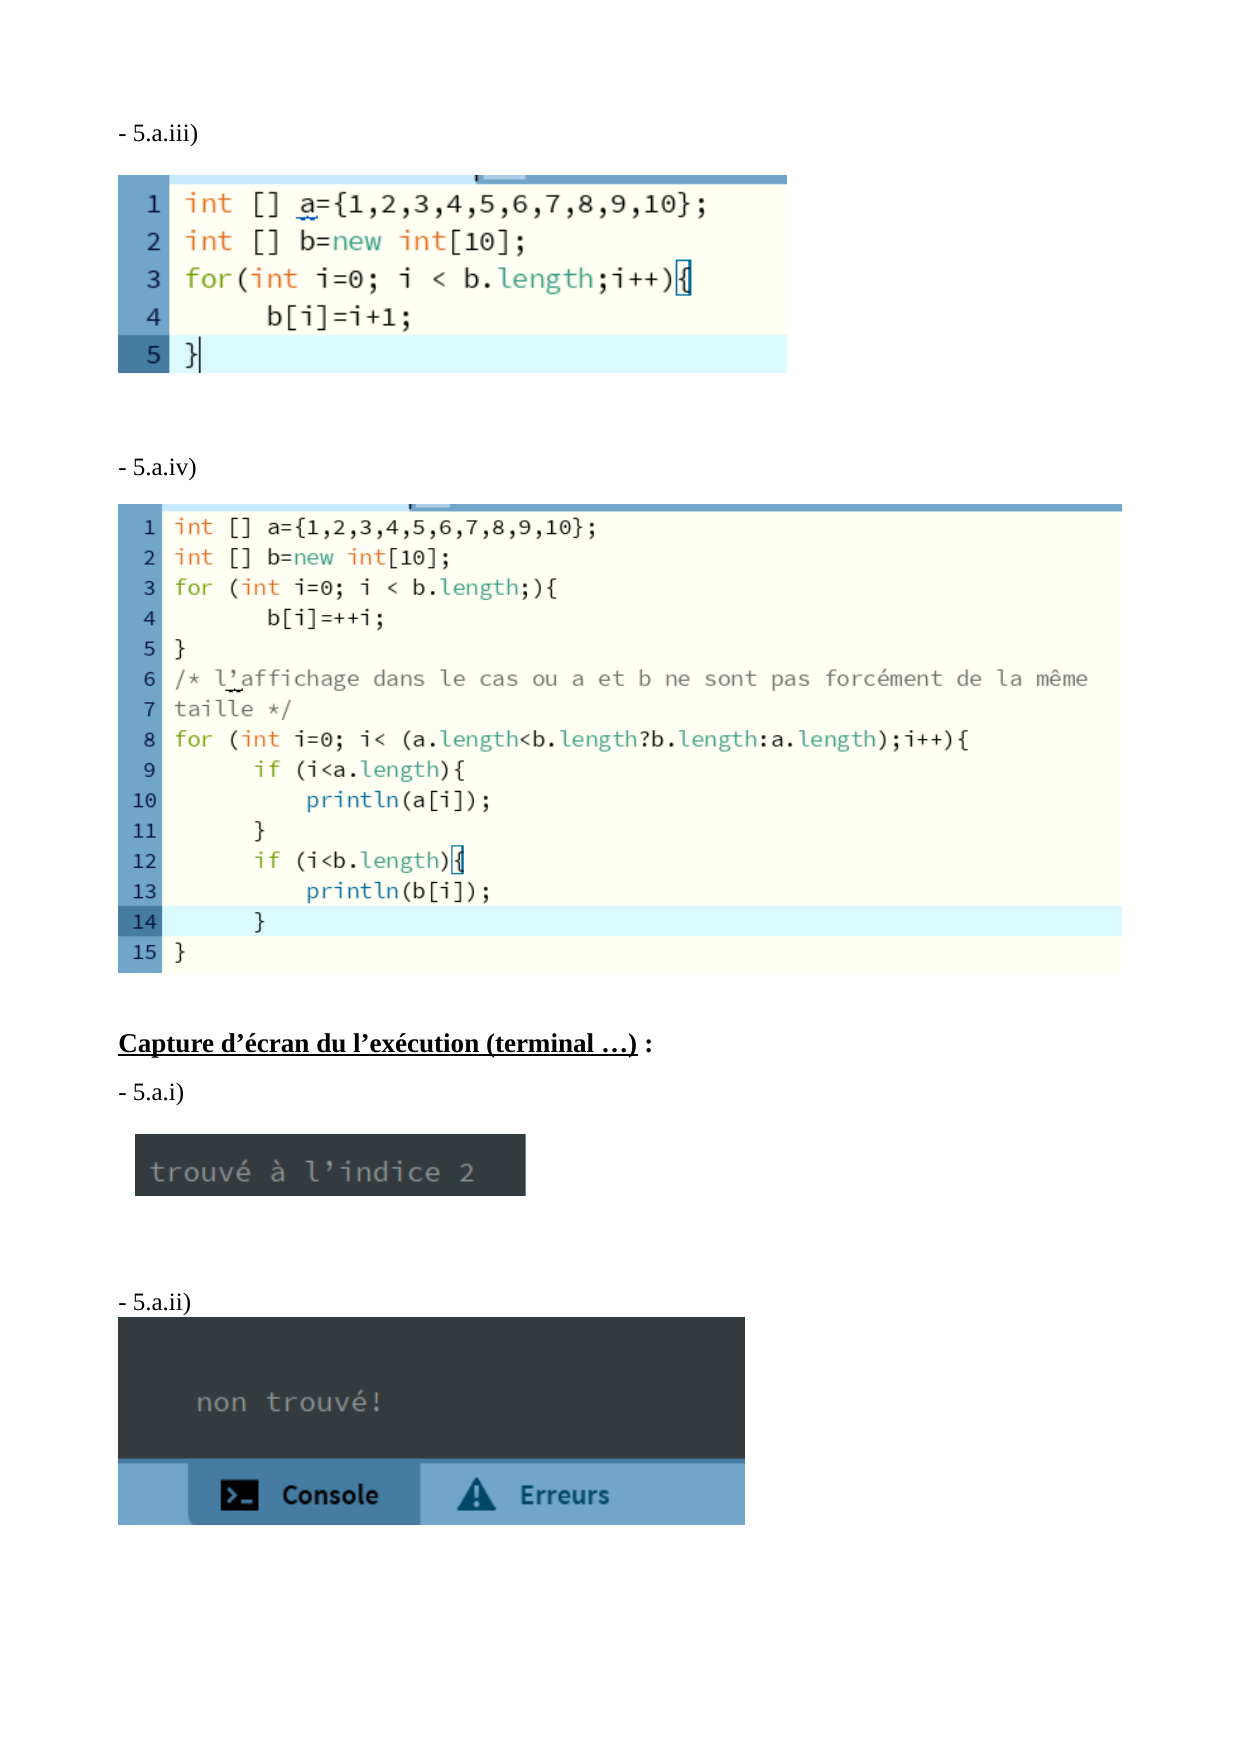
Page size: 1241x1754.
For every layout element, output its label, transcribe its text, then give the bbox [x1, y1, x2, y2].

list - 5.a.iv) [118, 452, 1122, 480]
list - 5.a.ii) [118, 1287, 1122, 1316]
list - 5.a.iii) [118, 118, 1122, 147]
text Capture d’écran du l’exécution (terminal …) : [118, 1027, 1122, 1058]
list - 5.a.i) [118, 1077, 1122, 1106]
